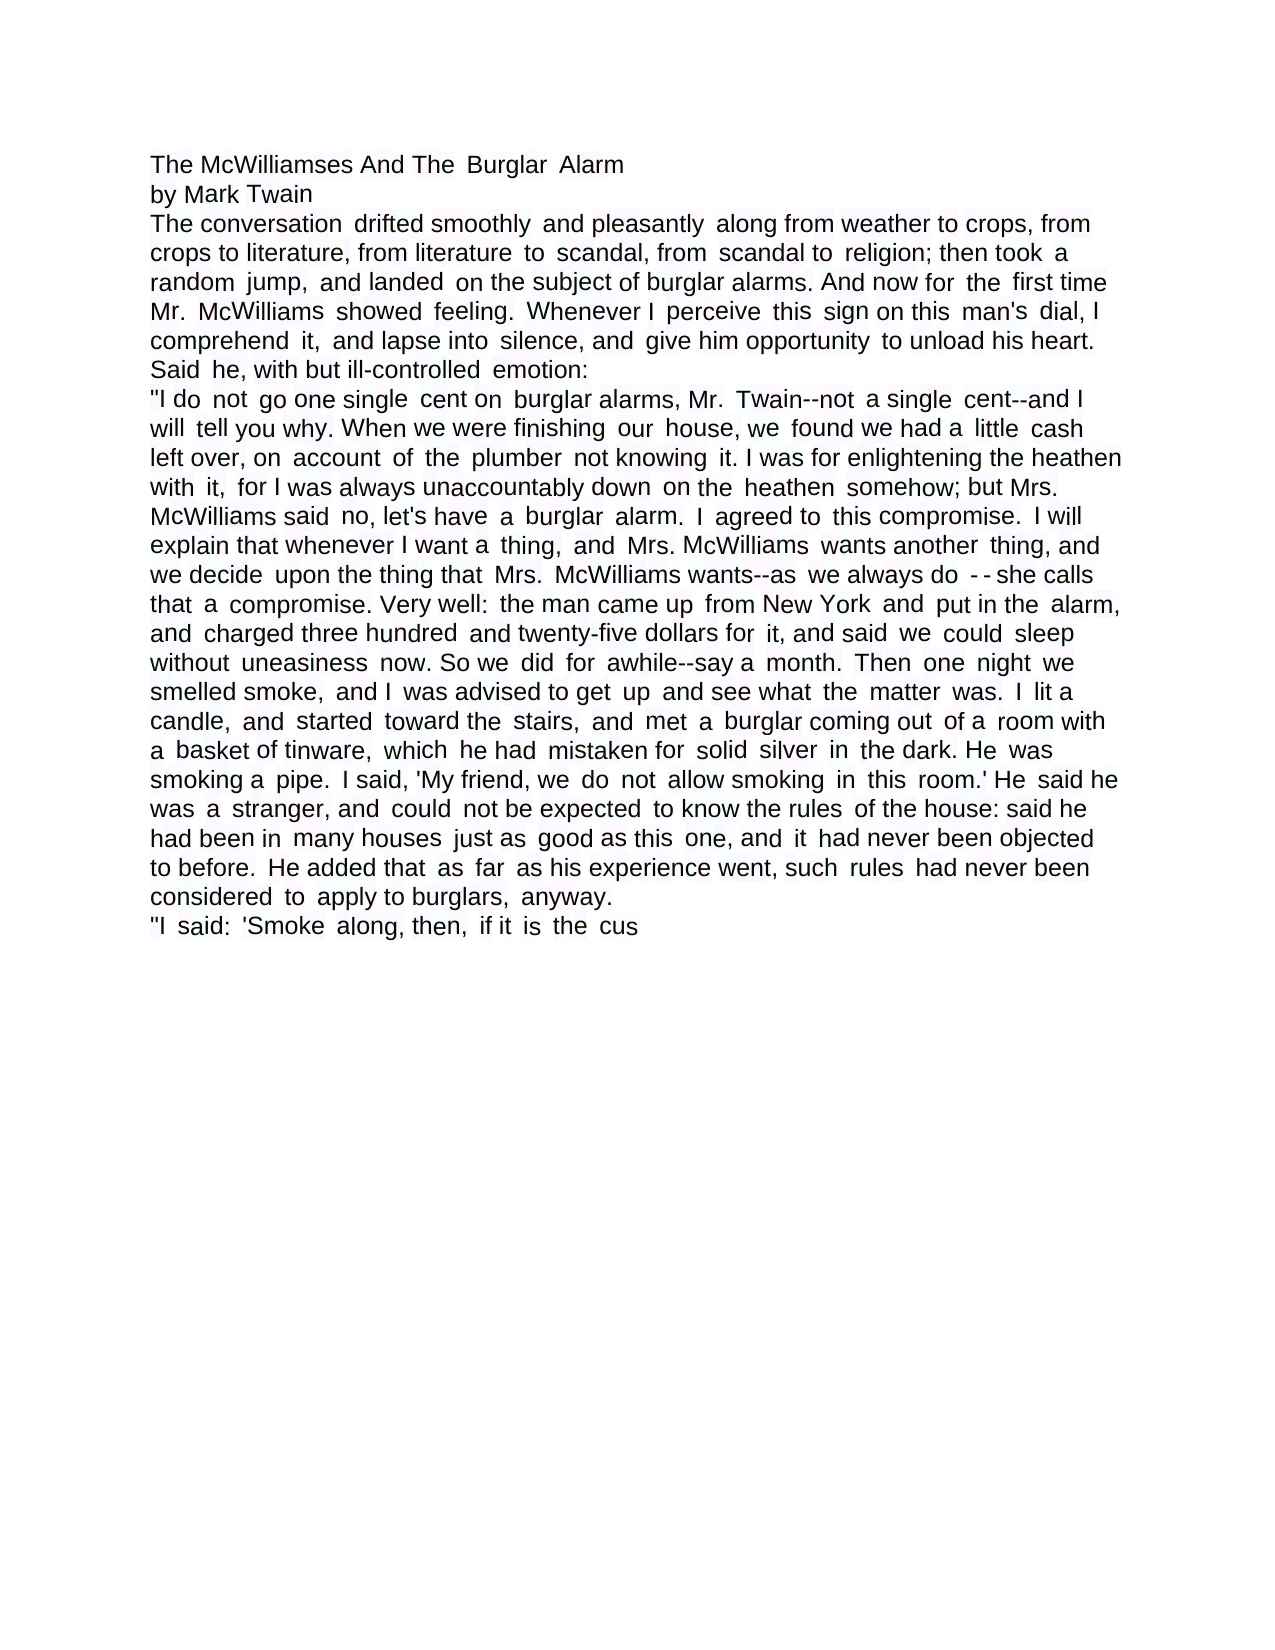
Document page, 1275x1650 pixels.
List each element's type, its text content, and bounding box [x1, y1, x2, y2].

text The McWilliamses And The Burglar Alarm [539, 150, 576, 179]
text by Mark Twain [150, 179, 204, 208]
text by Mark Twain [227, 179, 246, 208]
text The conversation drifted smoothly and pleasantly along from weather to crops, from crops to literature, from literature to scandal, from scandal to religion; then took a random jump, and landed on the subject of burglar alarms. And now for the first time Mr. McWilliams showed feeling. Whenever I perceive this sign on this man's dial, I comprehend it, and lapse into silence, and give him opportunity to unload his heart. Said he, with but ill-controlled emotion: [150, 208, 1125, 384]
text The McWilliamses And The Burglar Alarm [603, 150, 1125, 179]
text "I said: 'Smoke along, then, if it is the cus [626, 911, 1125, 940]
text "I do not go one single cent on burglar alarms, Mr. Twain--not a single cent--and I will tell you why. When we were finishing our house, we found we had a little cash left over, on account of the plumber not knowing it. I was for enlightening the heathen with it, for I was always unaccountably down on the heathen somehow; but Mrs. McWilliams said no, let's have a burglar alarm. I agreed to this compromise. I will explain that whenever I want a thing, and Mrs. McWilliams wants another thing, and we decide upon the thing that Mrs. McWilliams wants--as we always do --she calls that a compromise. Very well: the man came up from New York and put in the alarm, and charged three hundred and twenty-five dollars for it, and said we could sleep without uneasiness now. So we did for awhile--say a month. Then one night we smelled smoke, and I was advised to get up and see what the matter was. I lit a candle, and started toward the stairs, and met a burglar coming out of a room with a basket of tinware, which he had mistaken for solid silver in the dark. He was smoking a pipe. I said, 'My friend, we do not allow smoking in this room.' He said he was a stranger, and could not be expected to know the rules of the house: said he had been in many houses just as good as this one, and it had never been objected to before. He added that as far as his experience went, such rules had never been considered to apply to burglars, anyway. [150, 384, 1125, 911]
text by Mark Twain [313, 179, 1125, 208]
text The McWilliamses And The Burglar Alarm [193, 150, 221, 179]
